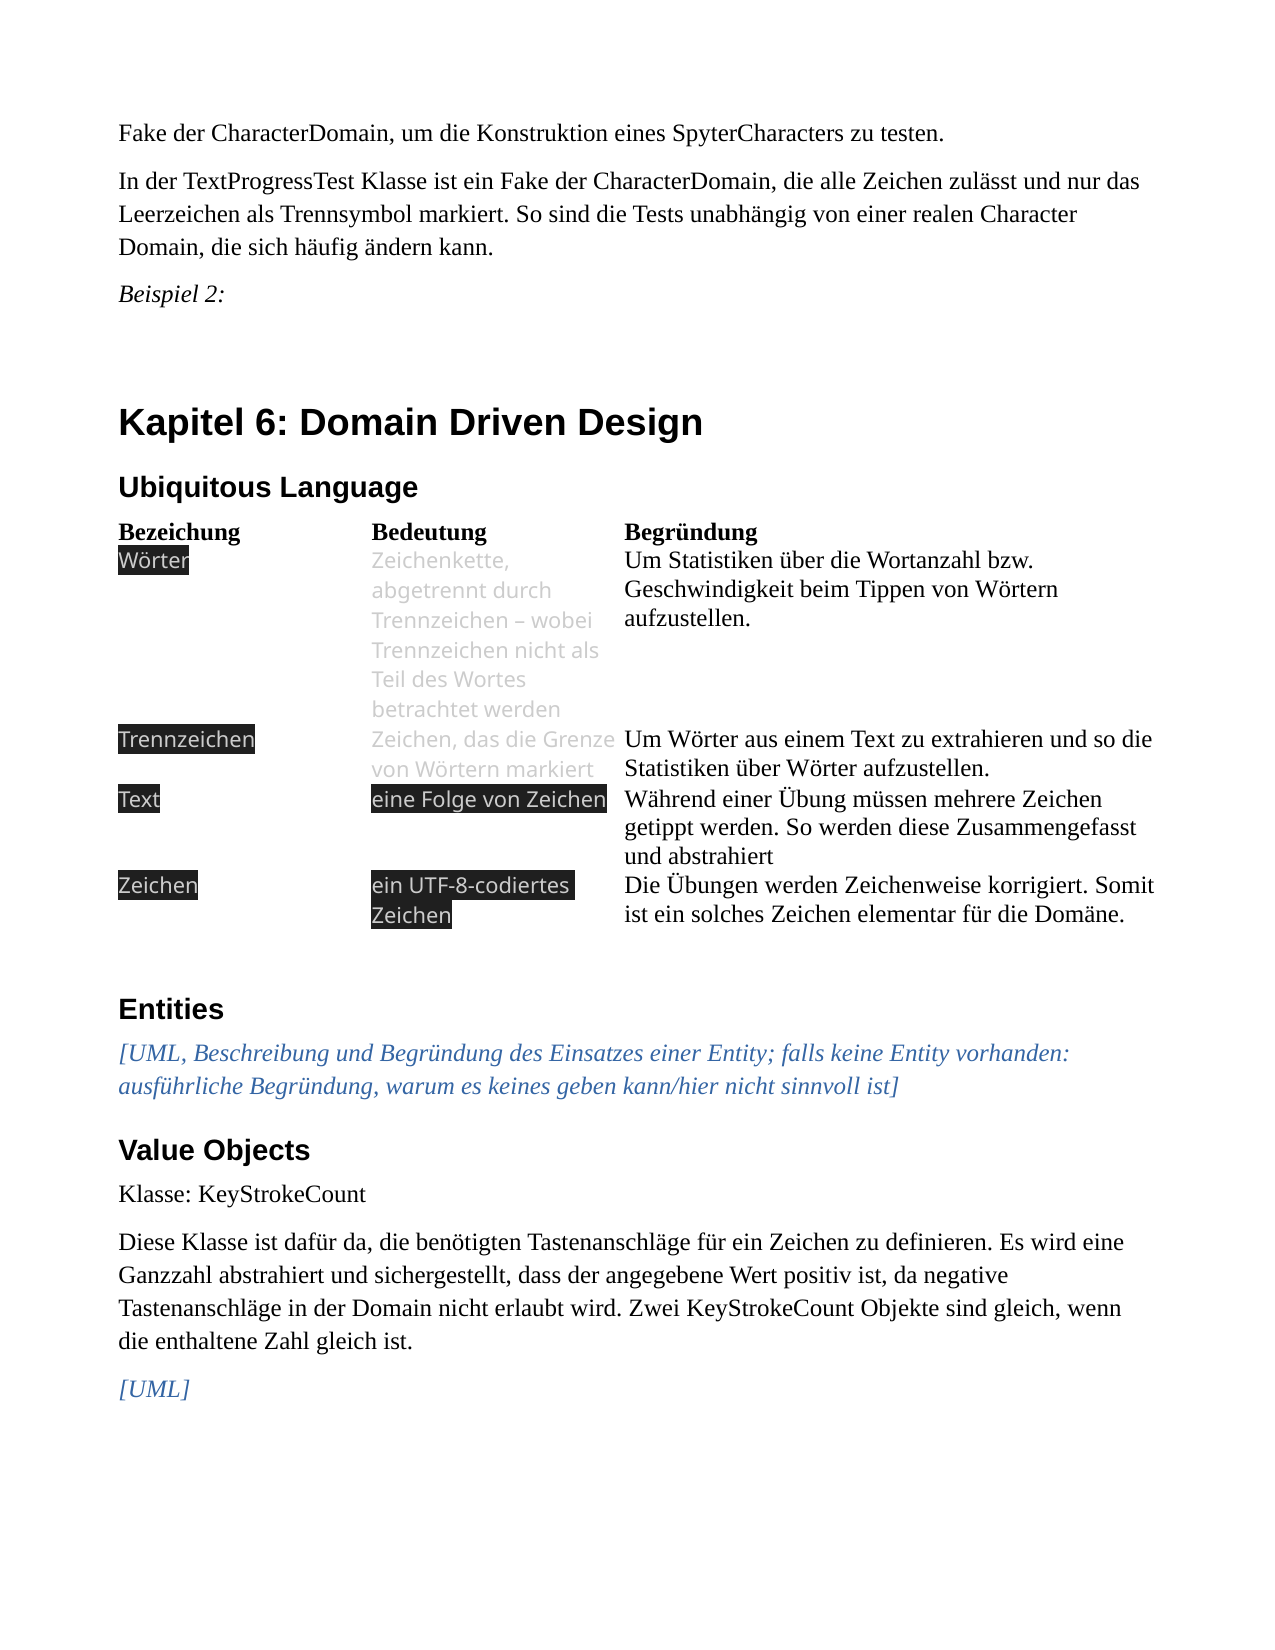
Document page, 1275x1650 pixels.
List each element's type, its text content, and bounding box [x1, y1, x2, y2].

text Fake der CharacterDomain, um die Konstruktion eines SpyterCharacters zu testen. [118, 118, 1157, 147]
table_cell Wörter [118, 545, 371, 724]
table_cell ein UTF-8-codiertes Zeichen [371, 870, 624, 929]
table_cell Während einer Übung müssen mehrere Zeichen getippt werden. So werden diese Zusammengefasst und abstrahiert [624, 784, 1157, 870]
table_cell eine Folge von Zeichen [371, 784, 624, 870]
table_header Bezeichung [118, 517, 371, 545]
table_cell Trennzeichen [118, 724, 371, 784]
table_cell Die Übungen werden Zeichenweise korrigiert. Somit ist ein solches Zeichen elementar für die Domäne. [624, 870, 1157, 929]
table_header Bedeutung [371, 517, 624, 545]
table_cell Zeichen, das die Grenze von Wörtern markiert [371, 724, 624, 784]
subtitle Entities [118, 992, 1157, 1025]
text In der TextProgressTest Klasse ist ein Fake der CharacterDomain, die alle Zeichen zulässt und nur das Leerzeichen als Trennsymbol markiert. So sind die Tests unabhängig von einer realen Character Domain, die sich häufig ändern kann. [118, 166, 1157, 261]
table_header Begründung [624, 517, 1157, 545]
text Beispiel 2: [118, 279, 1157, 308]
subtitle Kapitel 6: Domain Driven Design [118, 399, 1157, 443]
table_cell Zeichenkette, abgetrennt durch Trennzeichen – wobei Trennzeichen nicht als Teil des Wortes betrachtet werden [371, 545, 624, 724]
subtitle Value Objects [118, 1133, 1157, 1167]
text [UML, Beschreibung und Begründung des Einsatzes einer Entity; falls keine Entity vorhanden: ausführliche Begründung, warum es keines geben kann/hier nicht sinnvoll ist] [118, 1038, 1157, 1100]
table_cell Um Statistiken über die Wortanzahl bzw. Geschwindigkeit beim Tippen von Wörtern aufzustellen. [624, 545, 1157, 724]
subtitle Ubiquitous Language [118, 470, 1157, 504]
table_cell Text [118, 784, 371, 870]
table_cell Zeichen [118, 870, 371, 929]
text Diese Klasse ist dafür da, die benötigten Tastenanschläge für ein Zeichen zu definieren. Es wird eine Ganzzahl abstrahiert und sichergestellt, dass der angegebene Wert positiv ist, da negative Tastenanschläge in der Domain nicht erlaubt wird. Zwei KeyStrokeCount Objekte sind gleich, wenn die enthaltene Zahl gleich ist. [118, 1227, 1157, 1355]
text Klasse: KeyStrokeCount [118, 1179, 1157, 1208]
text [UML] [118, 1374, 1157, 1402]
table_cell Um Wörter aus einem Text zu extrahieren und so die Statistiken über Wörter aufzustellen. [624, 724, 1157, 784]
